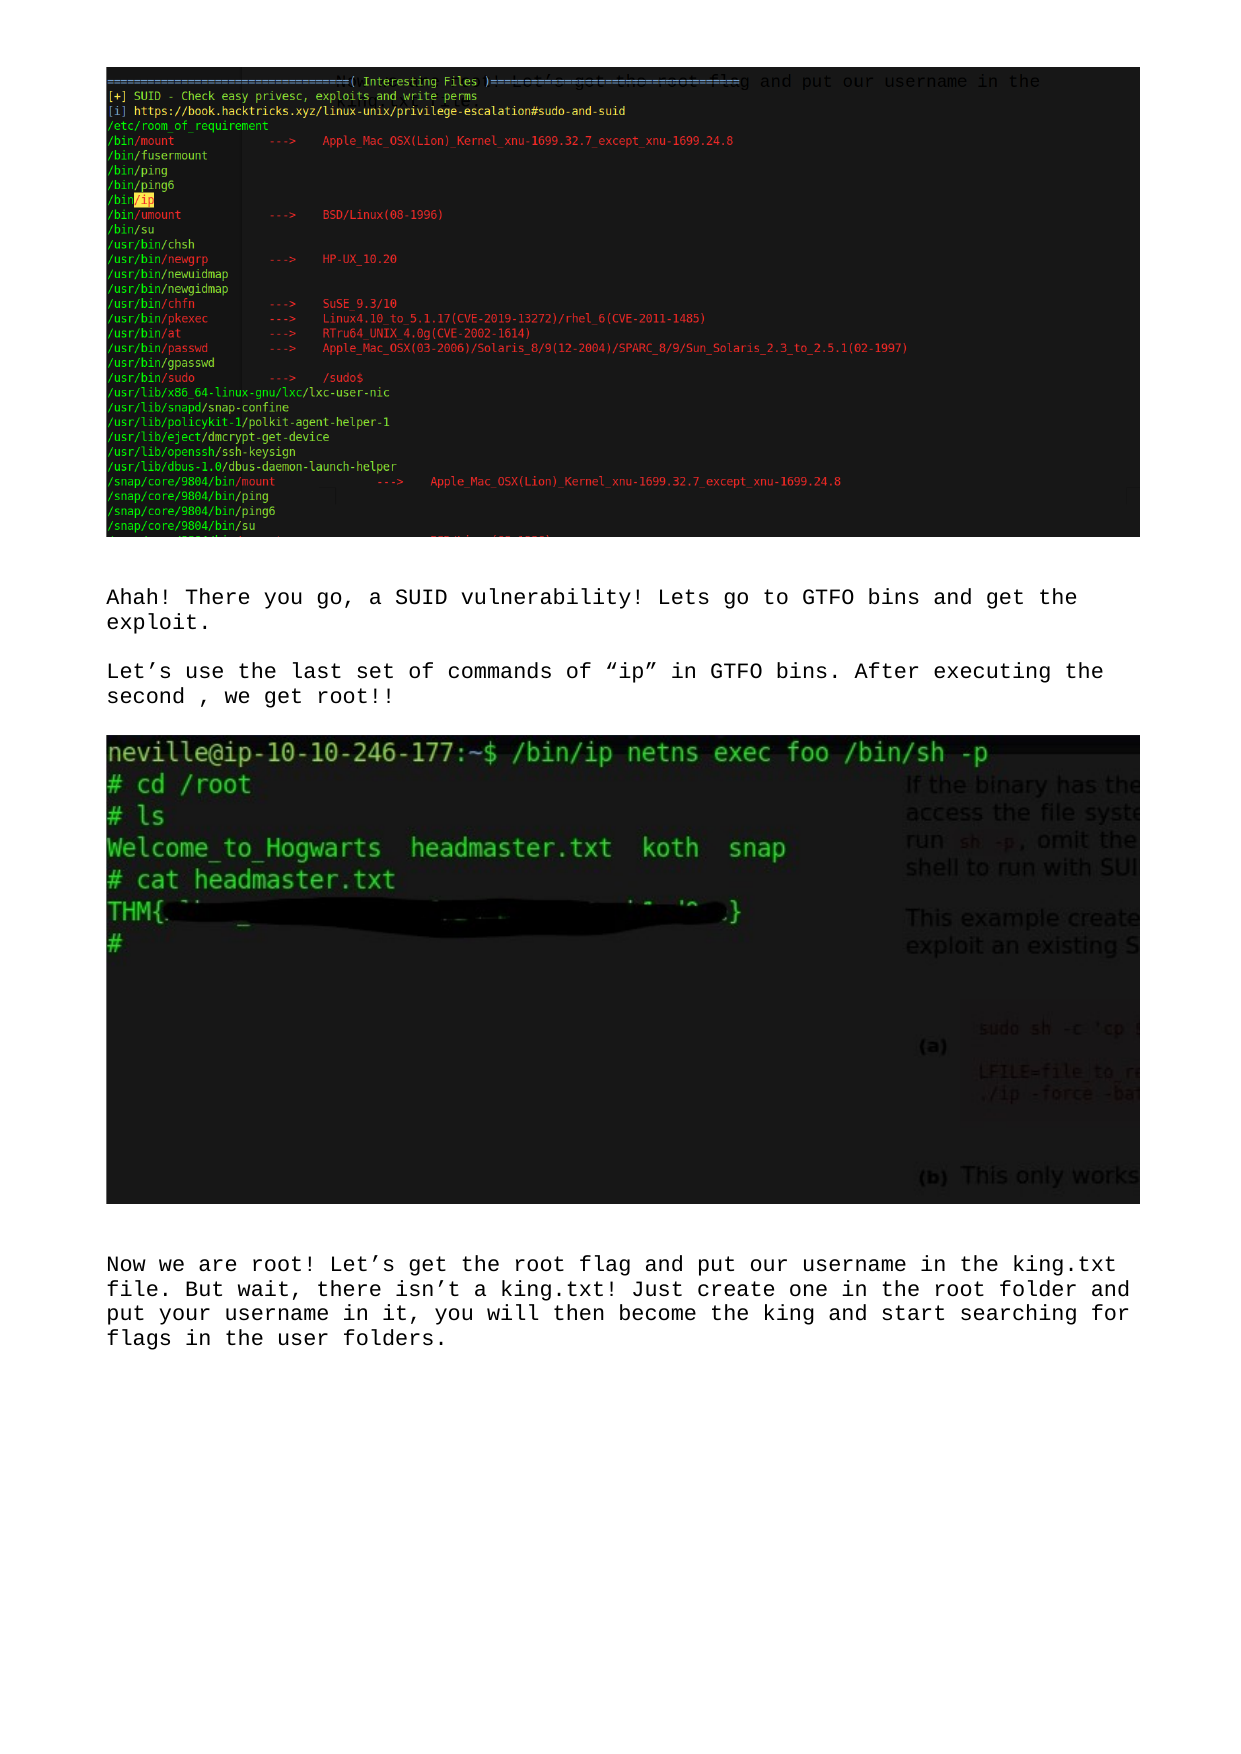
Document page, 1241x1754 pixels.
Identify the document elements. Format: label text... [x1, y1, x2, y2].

picture [106, 735, 1140, 1204]
text Ahah! There you go, a SUID vulnerability! Lets go to GTFO bins and get the exploit. [106, 586, 1140, 636]
picture [106, 67, 1140, 537]
text second , we get root!! [106, 685, 1140, 710]
text Now we are root! Let’s get the root flag and put our username in the king.txt file. But wait, there isn’t a king.txt! Just create one in the root folder and put your username in it, you will then become the king and start searching for flags in the user folders. [106, 1253, 1140, 1352]
text Let’s use the last set of commands of “ip” in GTFO bins. After executing the [106, 661, 1140, 685]
